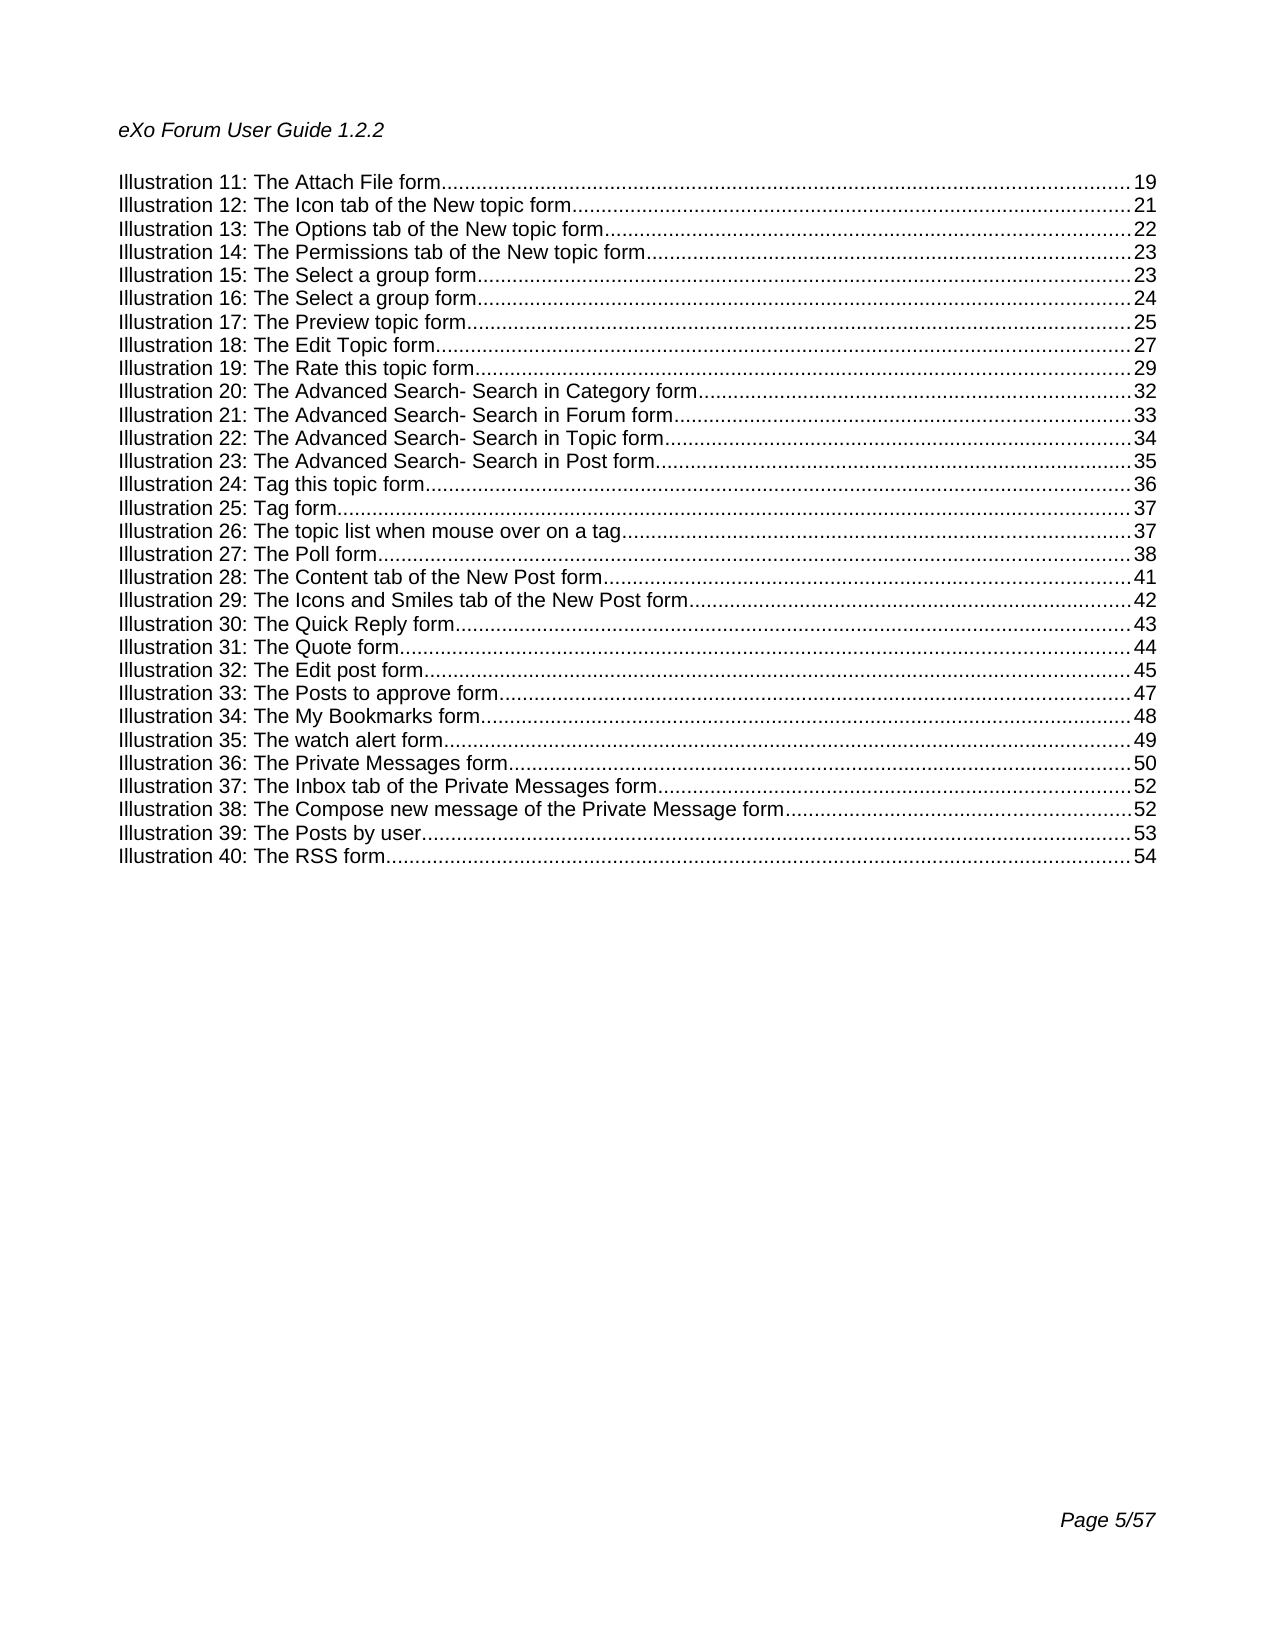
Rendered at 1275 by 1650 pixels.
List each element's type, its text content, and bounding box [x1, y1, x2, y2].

text Illustration 39: The Posts by user 53 [118, 821, 1157, 844]
text Illustration 30: The Quick Reply form 43 [118, 612, 1157, 635]
text Illustration 34: The My Bookmarks form 48 [118, 705, 1157, 728]
text Illustration 38: The Compose new message of the Private Message form 52 [118, 798, 1157, 821]
text Illustration 17: The Preview topic form 25 [118, 310, 1157, 333]
text Illustration 11: The Attach File form 19 [118, 171, 1157, 194]
text Illustration 21: The Advanced Search- Search in Forum form 33 [118, 403, 1157, 426]
text Illustration 27: The Poll form 38 [118, 542, 1157, 566]
text Illustration 18: The Edit Topic form 27 [118, 333, 1157, 357]
text Illustration 35: The watch alert form 49 [118, 728, 1157, 752]
text Illustration 33: The Posts to approve form 47 [118, 682, 1157, 705]
text Illustration 25: Tag form 37 [118, 496, 1157, 519]
text Illustration 28: The Content tab of the New Post form 41 [118, 566, 1157, 589]
text Illustration 29: The Icons and Smiles tab of the New Post form 42 [118, 589, 1157, 612]
text Illustration 13: The Options tab of the New topic form 22 [118, 217, 1157, 241]
text Illustration 24: Tag this topic form 36 [118, 473, 1157, 496]
text Illustration 15: The Select a group form 23 [118, 264, 1157, 287]
text Illustration 14: The Permissions tab of the New topic form 23 [118, 241, 1157, 264]
text Illustration 12: The Icon tab of the New topic form 21 [118, 194, 1157, 217]
text Illustration 22: The Advanced Search- Search in Topic form 34 [118, 426, 1157, 449]
text Illustration 26: The topic list when mouse over on a tag 37 [118, 519, 1157, 542]
text Illustration 20: The Advanced Search- Search in Category form 32 [118, 380, 1157, 403]
text Illustration 31: The Quote form 44 [118, 635, 1157, 659]
text Illustration 23: The Advanced Search- Search in Post form 35 [118, 449, 1157, 473]
text Illustration 40: The RSS form 54 [118, 844, 1157, 868]
text Illustration 16: The Select a group form 24 [118, 287, 1157, 310]
text Illustration 36: The Private Messages form 50 [118, 752, 1157, 775]
text Illustration 37: The Inbox tab of the Private Messages form 52 [118, 775, 1157, 798]
text Illustration 19: The Rate this topic form 29 [118, 357, 1157, 380]
text Illustration 32: The Edit post form 45 [118, 659, 1157, 682]
